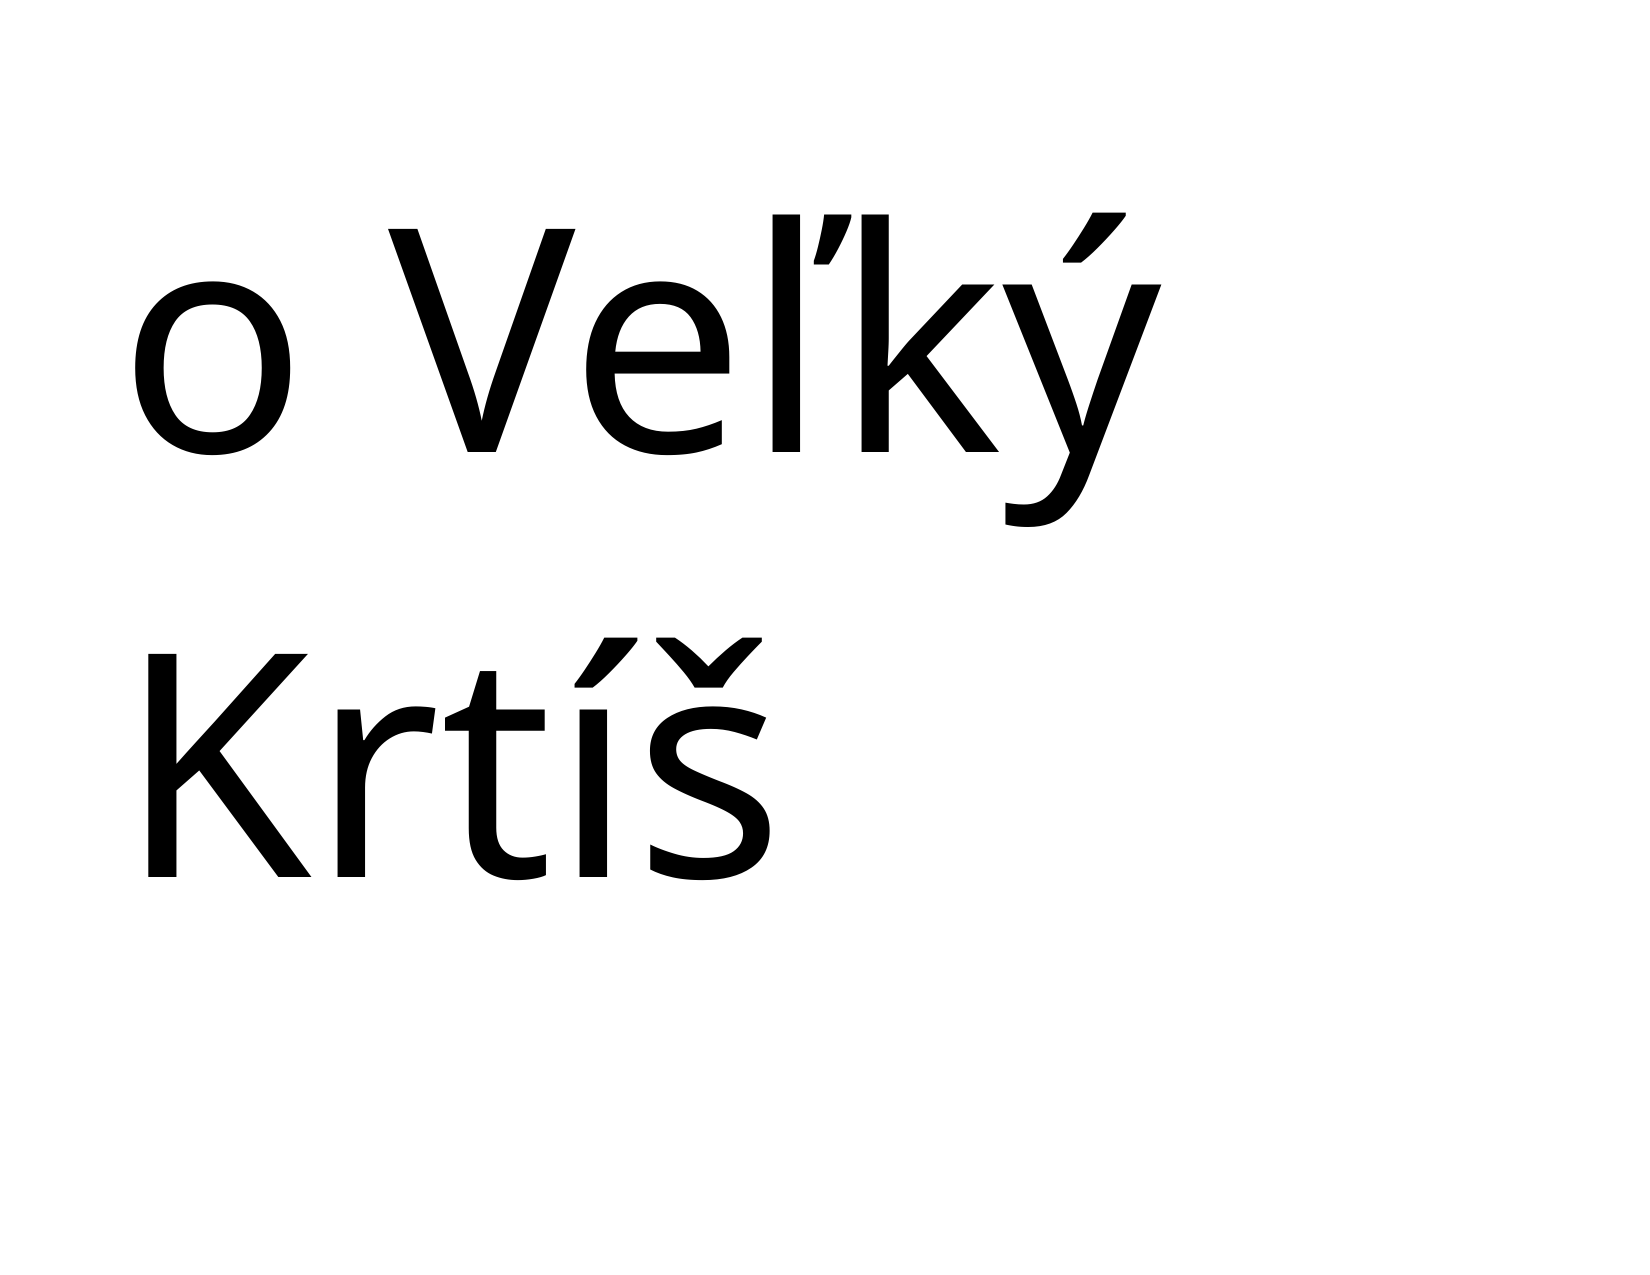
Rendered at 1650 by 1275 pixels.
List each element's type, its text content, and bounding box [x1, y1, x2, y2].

text o Veľký Krtíš [0, 118, 1650, 969]
